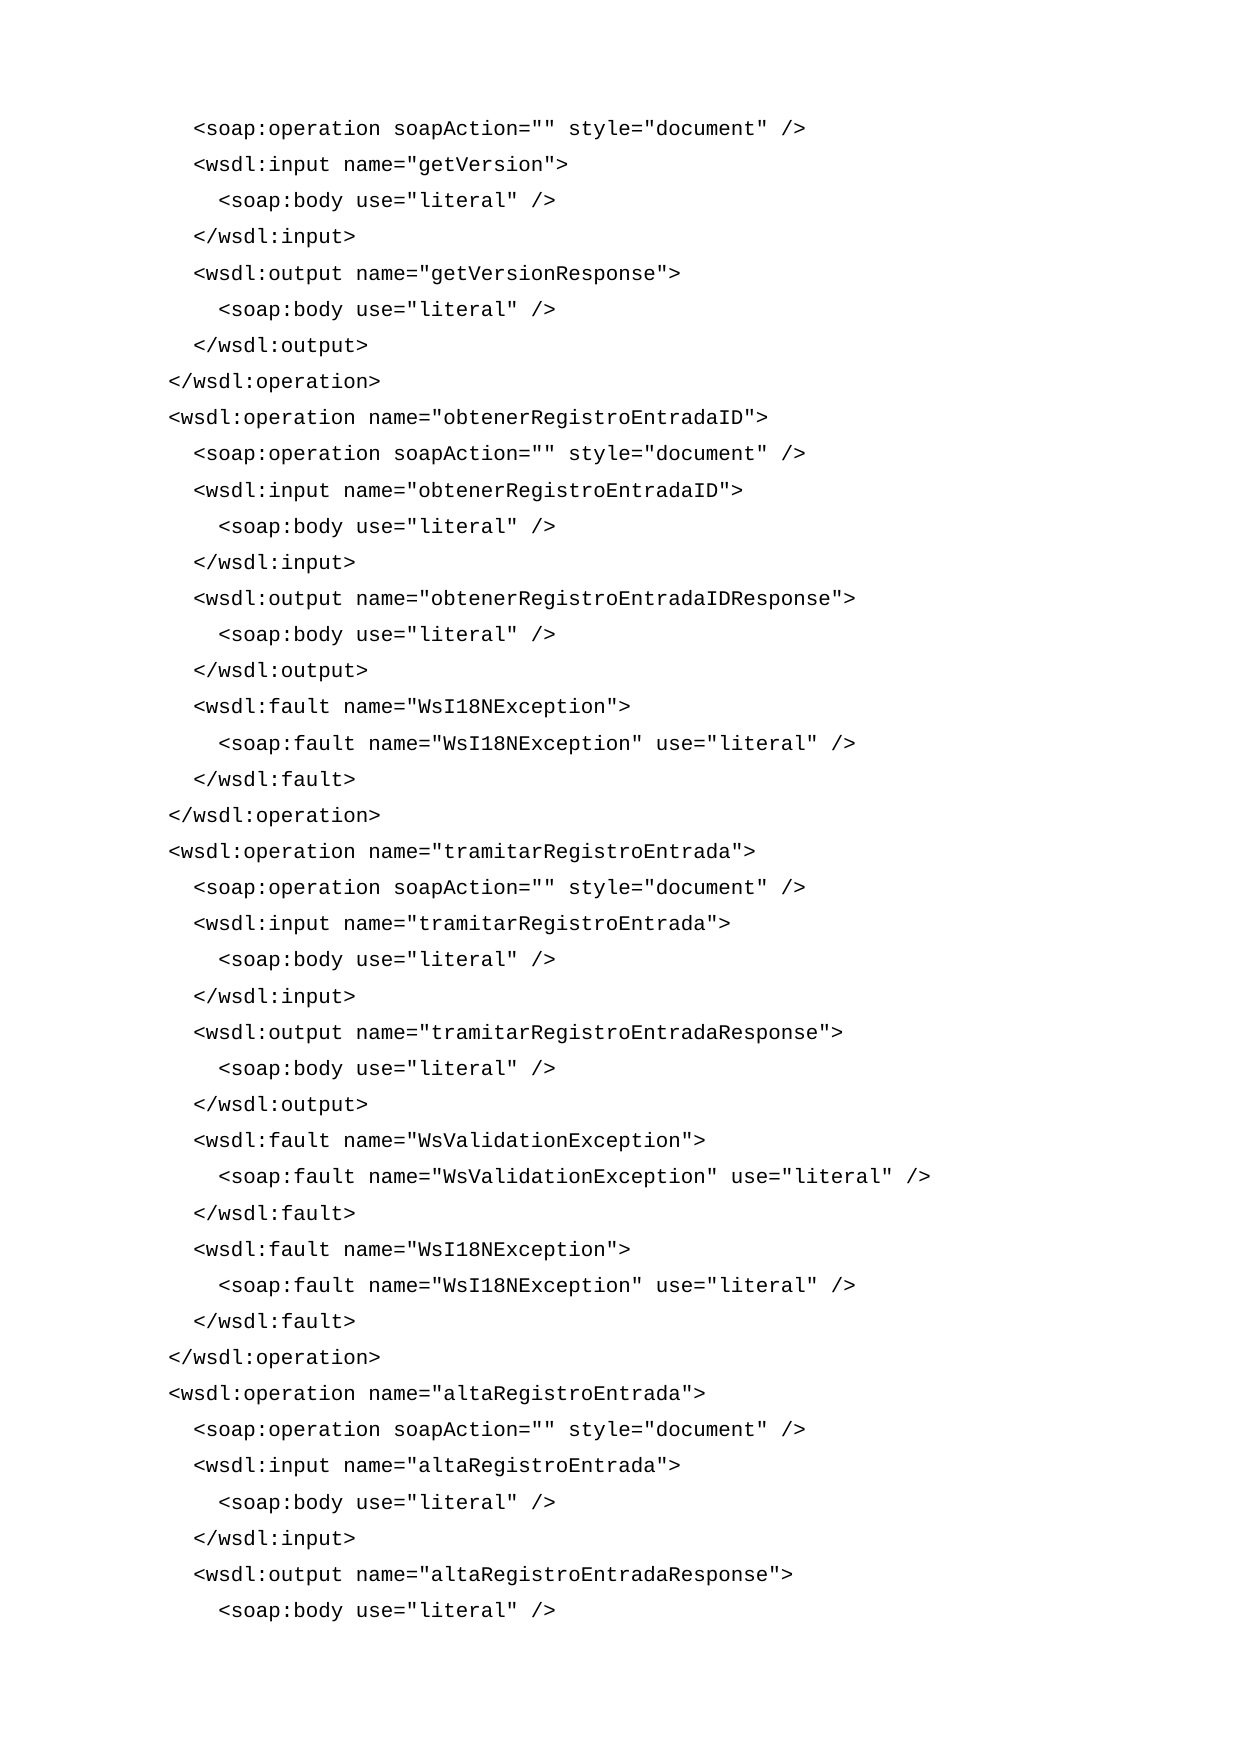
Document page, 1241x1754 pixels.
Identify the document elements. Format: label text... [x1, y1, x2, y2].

text <wsdl:input name="altaRegistroEntrada"> [118, 1456, 1122, 1479]
text <wsdl:input name="tramitarRegistroEntrada"> [118, 913, 1122, 937]
text <soap:body use="literal" /> [118, 1600, 1122, 1624]
text </wsdl:fault> [118, 1311, 1122, 1334]
text <wsdl:operation name="obtenerRegistroEntradaID"> [118, 407, 1122, 431]
text <wsdl:operation name="altaRegistroEntrada"> [118, 1383, 1122, 1407]
text <wsdl:output name="getVersionResponse"> [118, 263, 1122, 286]
text <soap:body use="literal" /> [118, 190, 1122, 214]
text <soap:body use="literal" /> [118, 1058, 1122, 1082]
text <wsdl:input name="getVersion"> [118, 154, 1122, 178]
text </wsdl:output> [118, 660, 1122, 684]
text </wsdl:operation> [118, 371, 1122, 395]
text </wsdl:fault> [118, 1202, 1122, 1226]
text <soap:fault name="WsI18NException" use="literal" /> [118, 1275, 1122, 1298]
text <wsdl:output name="altaRegistroEntradaResponse"> [118, 1564, 1122, 1588]
text <soap:body use="literal" /> [118, 949, 1122, 973]
text <soap:operation soapAction="" style="document" /> [118, 877, 1122, 901]
text <soap:fault name="WsI18NException" use="literal" /> [118, 733, 1122, 756]
text </wsdl:input> [118, 227, 1122, 250]
text </wsdl:input> [118, 986, 1122, 1009]
text <soap:body use="literal" /> [118, 299, 1122, 322]
text </wsdl:operation> [118, 1347, 1122, 1371]
text </wsdl:operation> [118, 805, 1122, 828]
text <wsdl:fault name="WsValidationException"> [118, 1130, 1122, 1154]
text </wsdl:output> [118, 1094, 1122, 1118]
text </wsdl:input> [118, 1528, 1122, 1551]
text <wsdl:fault name="WsI18NException"> [118, 1239, 1122, 1262]
text <wsdl:input name="obtenerRegistroEntradaID"> [118, 479, 1122, 503]
text <soap:operation soapAction="" style="document" /> [118, 118, 1122, 142]
text <soap:fault name="WsValidationException" use="literal" /> [118, 1166, 1122, 1190]
text </wsdl:output> [118, 335, 1122, 359]
text <soap:body use="literal" /> [118, 516, 1122, 539]
text <soap:operation soapAction="" style="document" /> [118, 1419, 1122, 1443]
text <wsdl:output name="obtenerRegistroEntradaIDResponse"> [118, 588, 1122, 612]
text <wsdl:operation name="tramitarRegistroEntrada"> [118, 841, 1122, 865]
text </wsdl:input> [118, 552, 1122, 576]
text <soap:body use="literal" /> [118, 1492, 1122, 1515]
text <wsdl:fault name="WsI18NException"> [118, 696, 1122, 720]
text <soap:operation soapAction="" style="document" /> [118, 443, 1122, 467]
text <soap:body use="literal" /> [118, 624, 1122, 648]
text </wsdl:fault> [118, 769, 1122, 792]
text <wsdl:output name="tramitarRegistroEntradaResponse"> [118, 1022, 1122, 1045]
